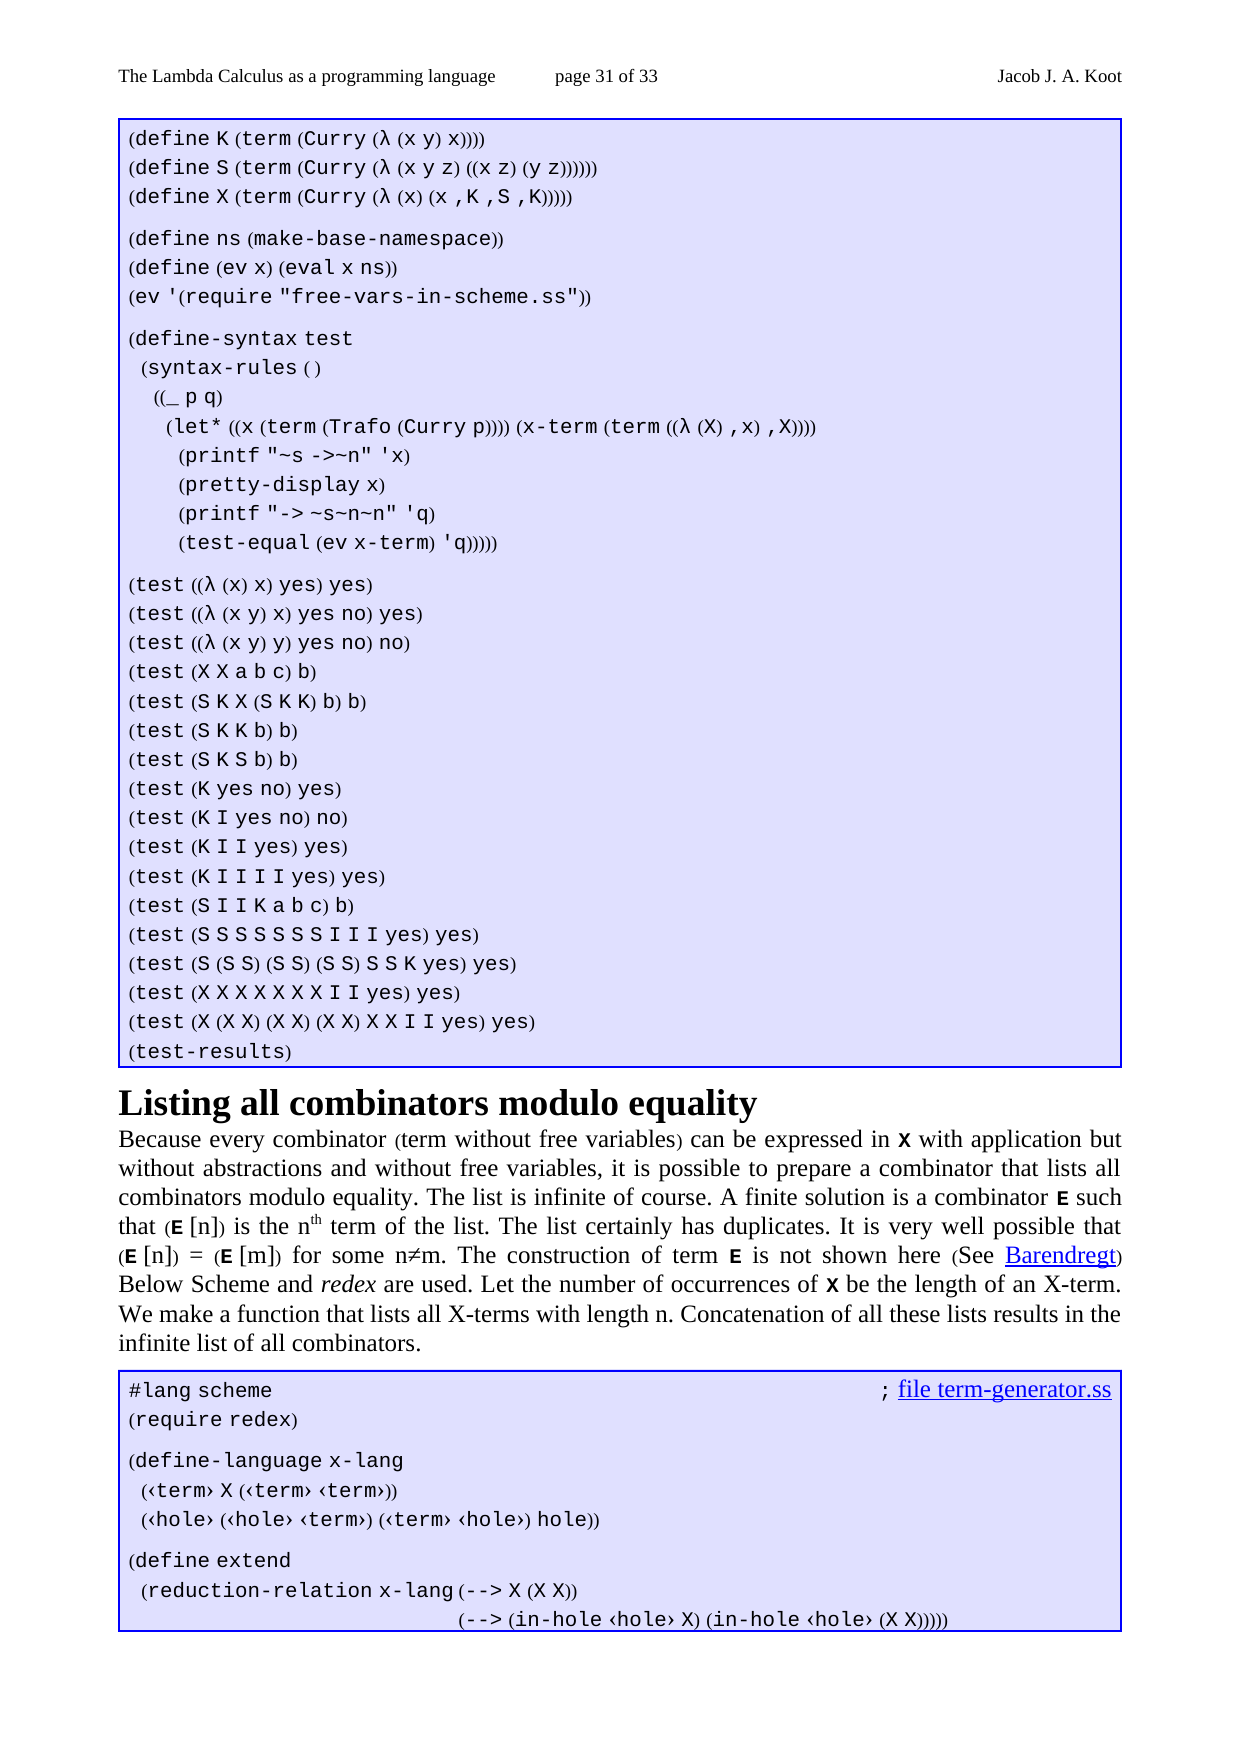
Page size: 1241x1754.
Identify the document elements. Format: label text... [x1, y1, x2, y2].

text (syntax-rules ( ) [120, 347, 1120, 376]
text (test-equal (ev x-term) 'q))))) [120, 522, 1120, 556]
text (test (K I I yes) yes) [120, 826, 1120, 856]
text (test (S I I K a b c) b) [120, 885, 1120, 914]
text (test (K I I I I yes) yes) [120, 856, 1120, 885]
text (test (S K S b) b) [120, 739, 1120, 768]
text (define (ev x) (eval x ns)) [120, 247, 1120, 276]
text (define K (term (Curry (λ (x y) x)))) [120, 120, 1120, 147]
text (define-language x-lang [120, 1440, 1120, 1469]
text (test (S S S S S S S I I I yes) yes) [120, 914, 1120, 943]
text (ev '(require "free-vars-in-scheme.ss")) [120, 276, 1120, 310]
text (test (X X a b c) b) [120, 651, 1120, 681]
text (test (S K K b) b) [120, 710, 1120, 739]
text (let* ((x (term (Trafo (Curry p)))) (x-term (term ((λ (X) ,x) ,X)))) [120, 406, 1120, 435]
text (printf "~s ->~n" 'x) [120, 435, 1120, 464]
subtitle Listing all combinators modulo equality [118, 1081, 1122, 1124]
text (test (S K X (S K K) b) b) [120, 681, 1120, 710]
text (printf "-> ~s~n~n" 'q) [120, 493, 1120, 522]
text (test (S (S S) (S S) (S S) S S K yes) yes) [120, 943, 1120, 972]
text (require redex) [120, 1399, 1120, 1432]
text (define S (term (Curry (λ (x y z) ((x z) (y z)))))) [120, 147, 1120, 176]
text (pretty-display x) [120, 464, 1120, 493]
text (test ((λ (x y) y) yes no) no) [120, 622, 1120, 651]
text (define-syntax test [120, 318, 1120, 347]
text (‹term› X (‹term› ‹term›)) [120, 1469, 1120, 1499]
text (test-results) [120, 1031, 1120, 1066]
text (define X (term (Curry (λ (x) (x ,K ,S ,K))))) [120, 176, 1120, 210]
text (test (X (X X) (X X) (X X) X X I I yes) yes) [120, 1001, 1120, 1031]
text (reduction-relation x-lang (--> X (X X)) [120, 1569, 1120, 1599]
text (define ns (make-base-namespace)) [120, 218, 1120, 247]
text (test (K yes no) yes) [120, 768, 1120, 797]
text Because every combinator (term without free variables) can be expressed in X with application but without abstractions and without free variables, it is possible to prepare a combinator that lists all combinators modulo equality. The list is infinite of course. A finite solution is a combinator E such that (E [n]) is the nth term of the list. The list certainly has duplicates. It is very well possible that (E [n]) = (E [m]) for some n≠m. The construction of term E is not shown here (See Barendregt) Below Scheme and redex are used. Let the number of occurrences of X be the length of an X-term. We make a function that lists all X-terms with length n. Concatenation of all these lists results in the infinite list of all combinators. [118, 1124, 1122, 1357]
text (test ((λ (x y) x) yes no) yes) [120, 593, 1120, 622]
text (‹hole› (‹hole› ‹term›) (‹term› ‹hole›) hole)) [120, 1499, 1120, 1532]
text (test (X X X X X X X I I yes) yes) [120, 972, 1120, 1001]
text #lang scheme ; file term-generator.ss [120, 1372, 1120, 1399]
text (define extend [120, 1540, 1120, 1569]
text (test (K I yes no) no) [120, 797, 1120, 826]
text (--> (in-hole ‹hole› X) (in-hole ‹hole› (X X))))) [120, 1599, 1120, 1630]
text ((_ p q) [120, 376, 1120, 406]
text (test ((λ (x) x) yes) yes) [120, 564, 1120, 593]
